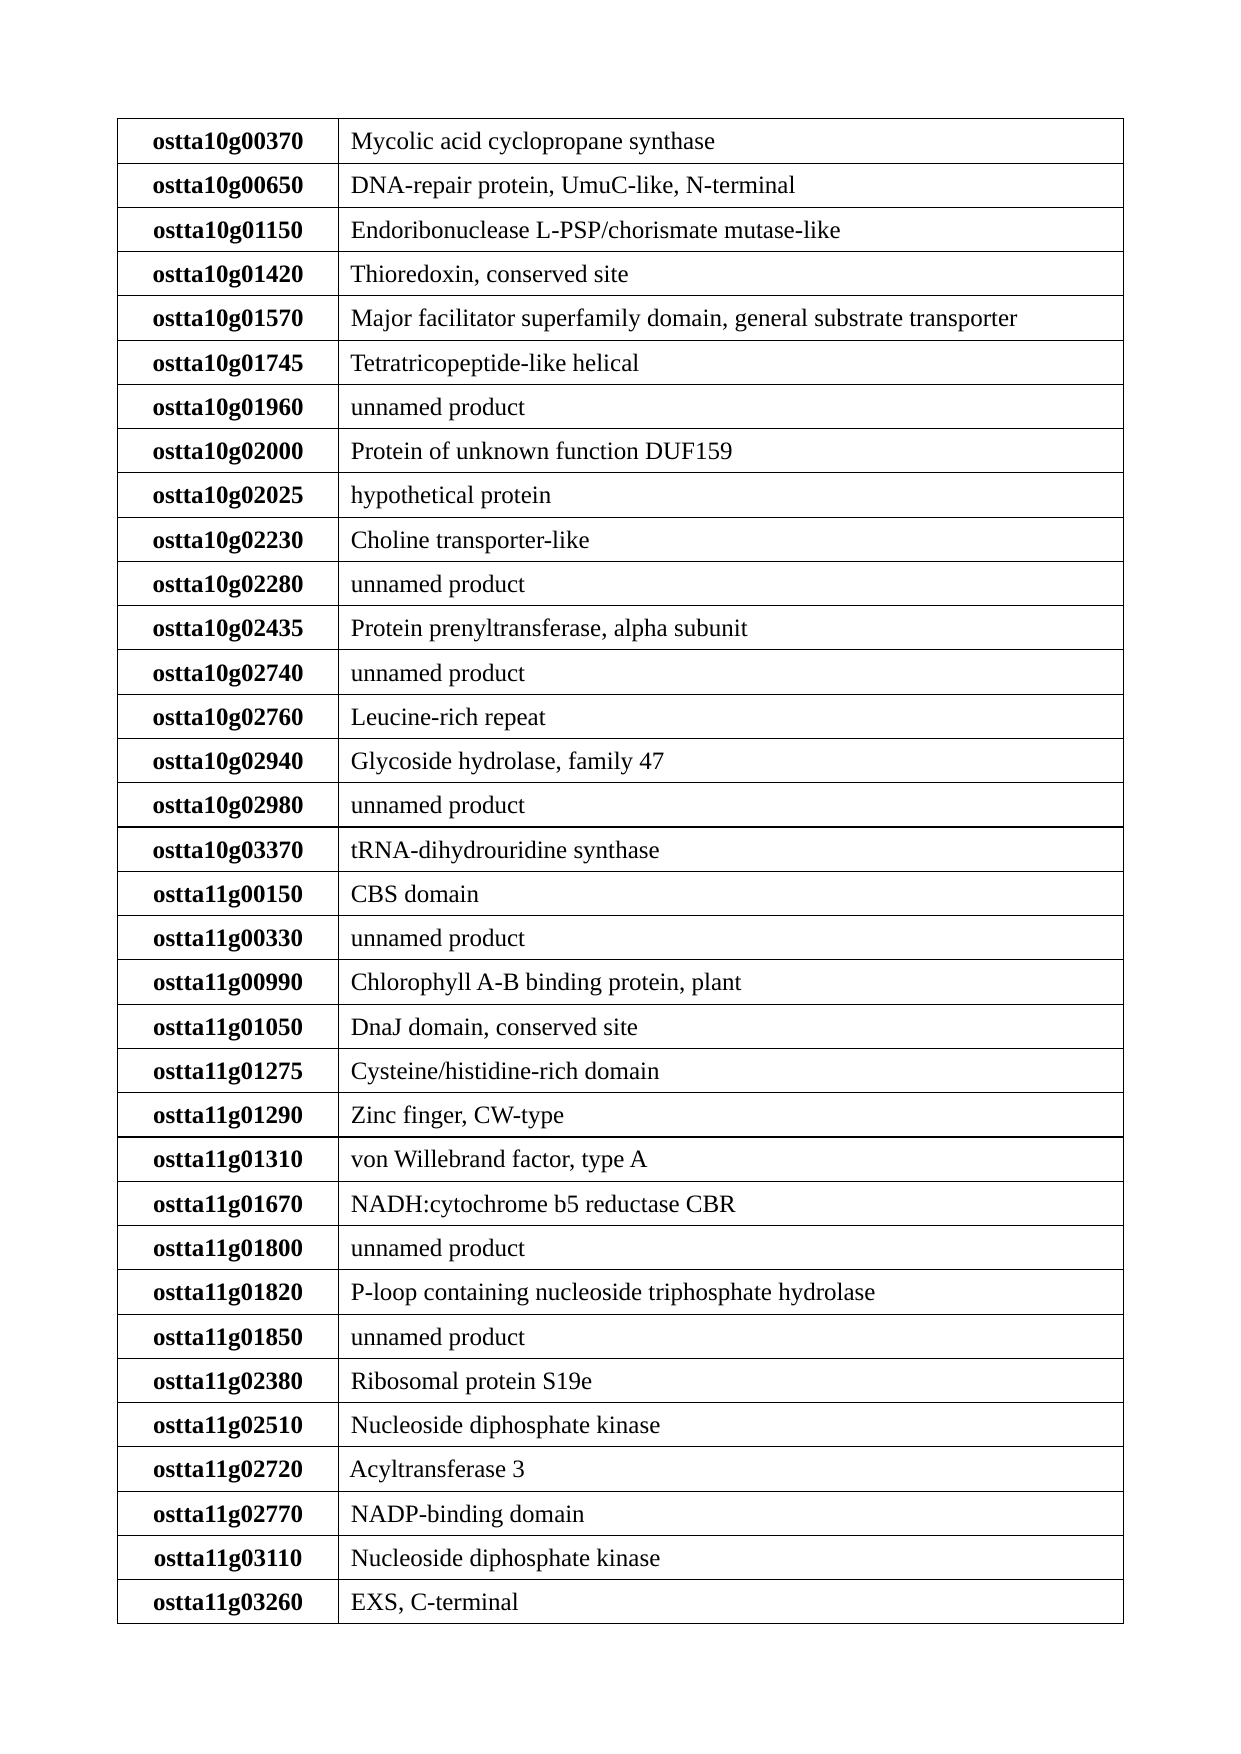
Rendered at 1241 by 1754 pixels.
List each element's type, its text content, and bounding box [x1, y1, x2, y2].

table_cell Chlorophyll A-B binding protein, plant [339, 960, 1123, 1003]
table_cell [1124, 1269, 1240, 1313]
table_cell hypothetical protein [339, 473, 1123, 517]
table_cell ostta10g00650 [118, 164, 338, 207]
table_cell Acyltransferase 3 [339, 1447, 1123, 1491]
table_cell ostta11g02770 [118, 1492, 338, 1535]
table_cell ostta10g01745 [118, 341, 338, 384]
table_cell P-loop containing nucleoside triphosphate hydrolase [339, 1270, 1123, 1313]
table_cell [1124, 1092, 1240, 1136]
table_cell [1124, 384, 1240, 428]
table_cell [1124, 1535, 1240, 1579]
table_cell Ribosomal protein S19e [339, 1359, 1123, 1402]
table_cell [1124, 782, 1240, 826]
table_cell Mycolic acid cyclopropane synthase [339, 119, 1123, 162]
table_cell ostta11g02380 [118, 1359, 338, 1402]
table_cell ostta11g01820 [118, 1270, 338, 1313]
table_cell ostta11g00990 [118, 960, 338, 1003]
table_cell ostta10g02940 [118, 739, 338, 782]
table_cell ostta11g01670 [118, 1182, 338, 1225]
table_cell [1124, 472, 1240, 517]
table_cell ostta11g00330 [118, 916, 338, 959]
table_cell ostta11g01290 [118, 1093, 338, 1136]
table_cell Zinc finger, CW-type [339, 1093, 1123, 1136]
table_cell unnamed product [339, 385, 1123, 428]
table_cell [1124, 517, 1240, 561]
table_cell [1124, 1446, 1240, 1491]
table_cell EXS, C-terminal [339, 1580, 1123, 1623]
table_cell [1124, 871, 1240, 915]
table_cell [1124, 340, 1240, 384]
table_cell ostta10g02280 [118, 562, 338, 605]
table_cell ostta10g01420 [118, 252, 338, 295]
table_cell Nucleoside diphosphate kinase [339, 1536, 1123, 1579]
table_cell Cysteine/histidine-rich domain [339, 1049, 1123, 1092]
table_cell [1124, 207, 1240, 251]
table_cell unnamed product [339, 1315, 1123, 1358]
table_cell ostta11g03110 [118, 1536, 338, 1579]
table_cell ostta10g02435 [118, 606, 338, 649]
table_cell [1124, 1181, 1240, 1225]
table_cell ostta10g02230 [118, 518, 338, 561]
table_cell ostta11g02510 [118, 1403, 338, 1446]
table_cell von Willebrand factor, type A [339, 1138, 1123, 1181]
table_cell unnamed product [339, 783, 1123, 826]
table_cell ostta10g02760 [118, 695, 338, 738]
table_cell ostta10g01570 [118, 296, 338, 339]
table_cell ostta11g02720 [118, 1447, 338, 1491]
table_cell [1124, 1225, 1240, 1269]
table_cell [1124, 649, 1240, 694]
table_cell [1124, 118, 1240, 162]
table_cell CBS domain [339, 872, 1123, 915]
table_cell [1124, 1004, 1240, 1048]
table_cell ostta10g01150 [118, 208, 338, 251]
table_cell [1124, 826, 1240, 871]
table_cell NADH:cytochrome b5 reductase CBR [339, 1182, 1123, 1225]
table_cell ostta11g01310 [118, 1138, 338, 1181]
table_cell [1124, 959, 1240, 1003]
table_cell Choline transporter-like [339, 518, 1123, 561]
table_cell [1124, 163, 1240, 207]
table_cell ostta10g02980 [118, 783, 338, 826]
table_cell ostta10g02000 [118, 429, 338, 472]
table_cell ostta10g00370 [118, 119, 338, 162]
table_cell ostta10g02740 [118, 650, 338, 694]
table_cell DNA-repair protein, UmuC-like, N-terminal [339, 164, 1123, 207]
table_cell Nucleoside diphosphate kinase [339, 1403, 1123, 1446]
table_cell [1124, 1314, 1240, 1358]
table_cell [1124, 295, 1240, 339]
table_cell [1124, 738, 1240, 782]
table_cell ostta11g01800 [118, 1226, 338, 1269]
table_cell ostta10g01960 [118, 385, 338, 428]
table_cell [1124, 915, 1240, 959]
table_cell unnamed product [339, 650, 1123, 694]
table_cell [1124, 1048, 1240, 1092]
table_cell Protein of unknown function DUF159 [339, 429, 1123, 472]
table_cell Endoribonuclease L-PSP/chorismate mutase-like [339, 208, 1123, 251]
table_cell unnamed product [339, 916, 1123, 959]
table_cell [1124, 251, 1240, 295]
table_cell [1124, 561, 1240, 605]
table_cell ostta10g03370 [118, 828, 338, 871]
table_cell ostta11g00150 [118, 872, 338, 915]
table_cell ostta11g03260 [118, 1580, 338, 1623]
table_cell [1124, 605, 1240, 649]
table_cell [1124, 428, 1240, 472]
table_cell Protein prenyltransferase, alpha subunit [339, 606, 1123, 649]
table_cell Tetratricopeptide-like helical [339, 341, 1123, 384]
table_cell tRNA-dihydrouridine synthase [339, 828, 1123, 871]
table_cell [1124, 1491, 1240, 1535]
table_cell [1124, 694, 1240, 738]
table_cell unnamed product [339, 1226, 1123, 1269]
table_cell [1124, 1579, 1240, 1623]
table_cell ostta11g01850 [118, 1315, 338, 1358]
table_cell ostta11g01050 [118, 1005, 338, 1048]
table_cell Glycoside hydrolase, family 47 [339, 739, 1123, 782]
table_cell DnaJ domain, conserved site [339, 1005, 1123, 1048]
table_cell [1124, 1402, 1240, 1446]
table_cell ostta10g02025 [118, 473, 338, 517]
table_cell ostta11g01275 [118, 1049, 338, 1092]
table_cell Major facilitator superfamily domain, general substrate transporter [339, 296, 1123, 339]
table_cell NADP-binding domain [339, 1492, 1123, 1535]
table_cell [1124, 1358, 1240, 1402]
table_cell Leucine-rich repeat [339, 695, 1123, 738]
table_cell Thioredoxin, conserved site [339, 252, 1123, 295]
table_cell [1124, 1136, 1240, 1181]
table_cell unnamed product [339, 562, 1123, 605]
